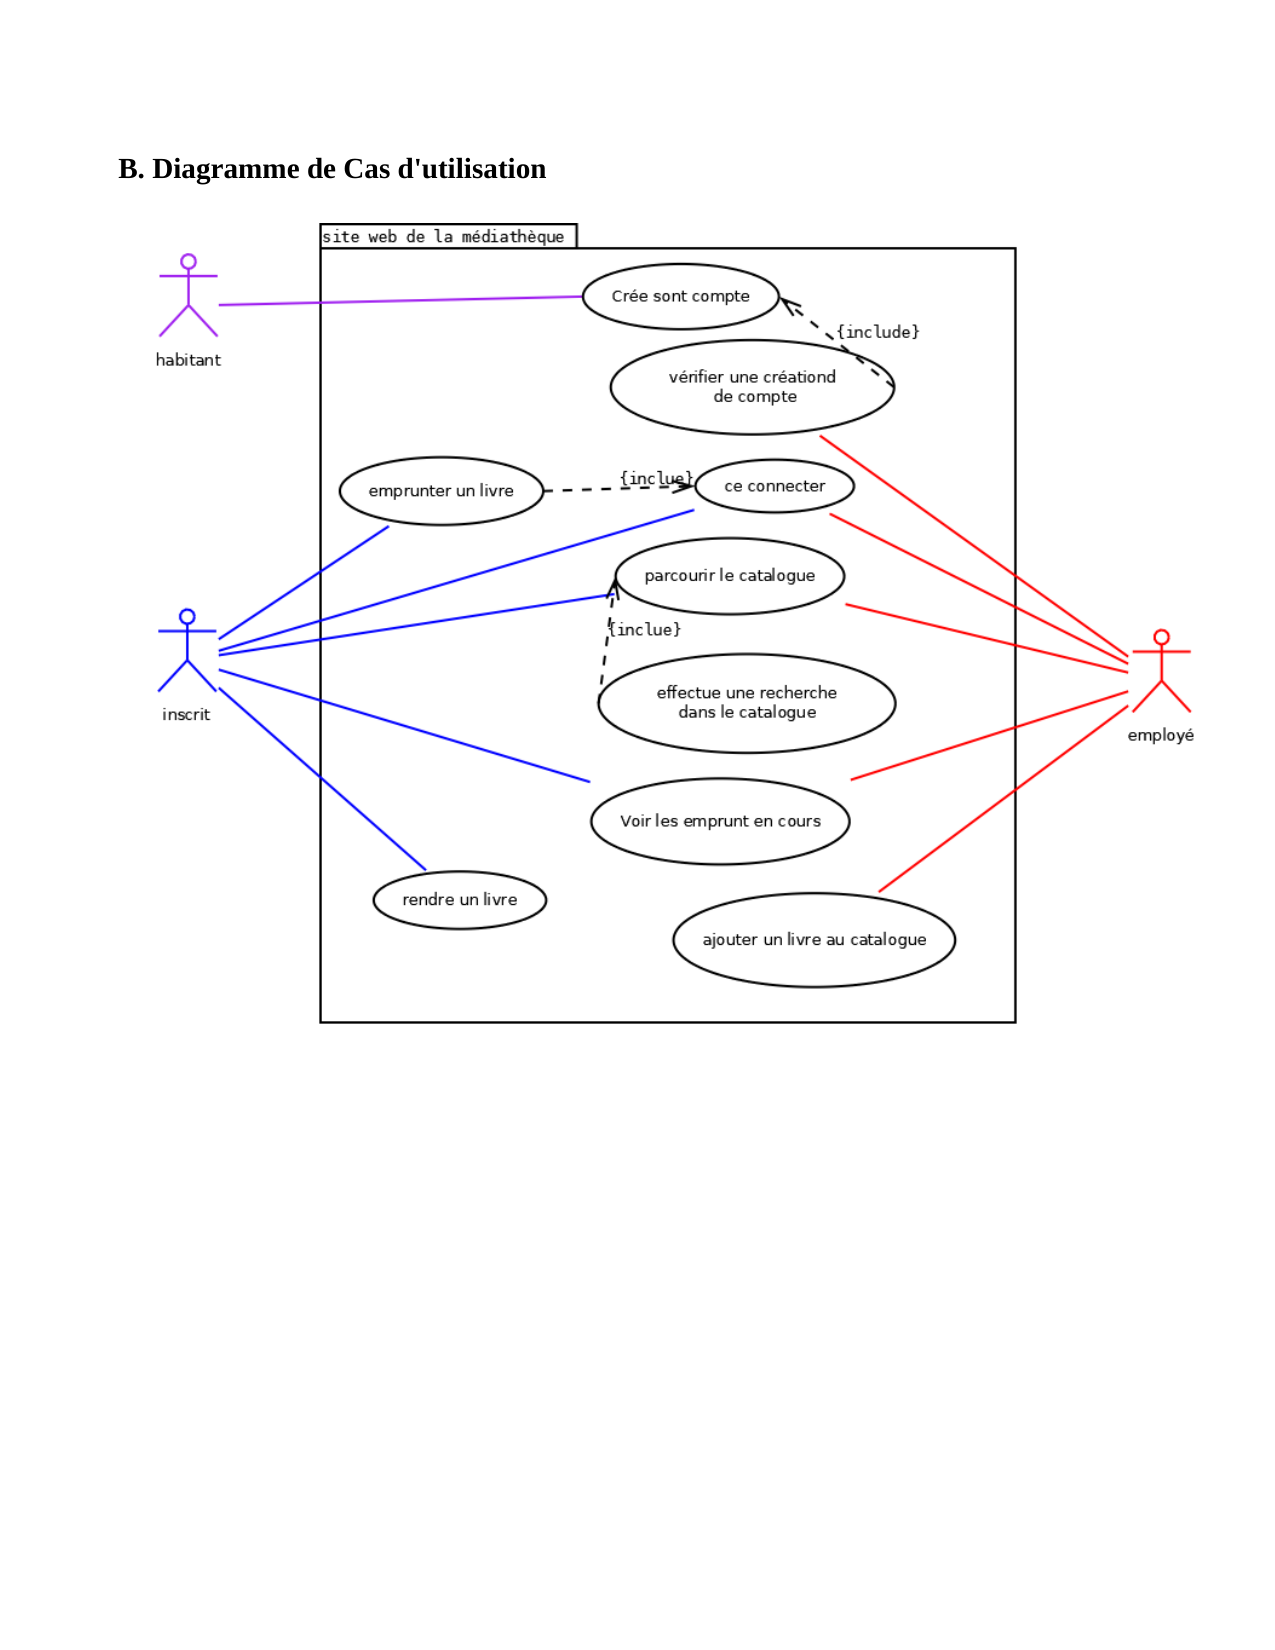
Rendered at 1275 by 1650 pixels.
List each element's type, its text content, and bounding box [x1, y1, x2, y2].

picture [156, 223, 1196, 1025]
text B. Diagramme de Cas d'utilisation [118, 152, 1157, 185]
